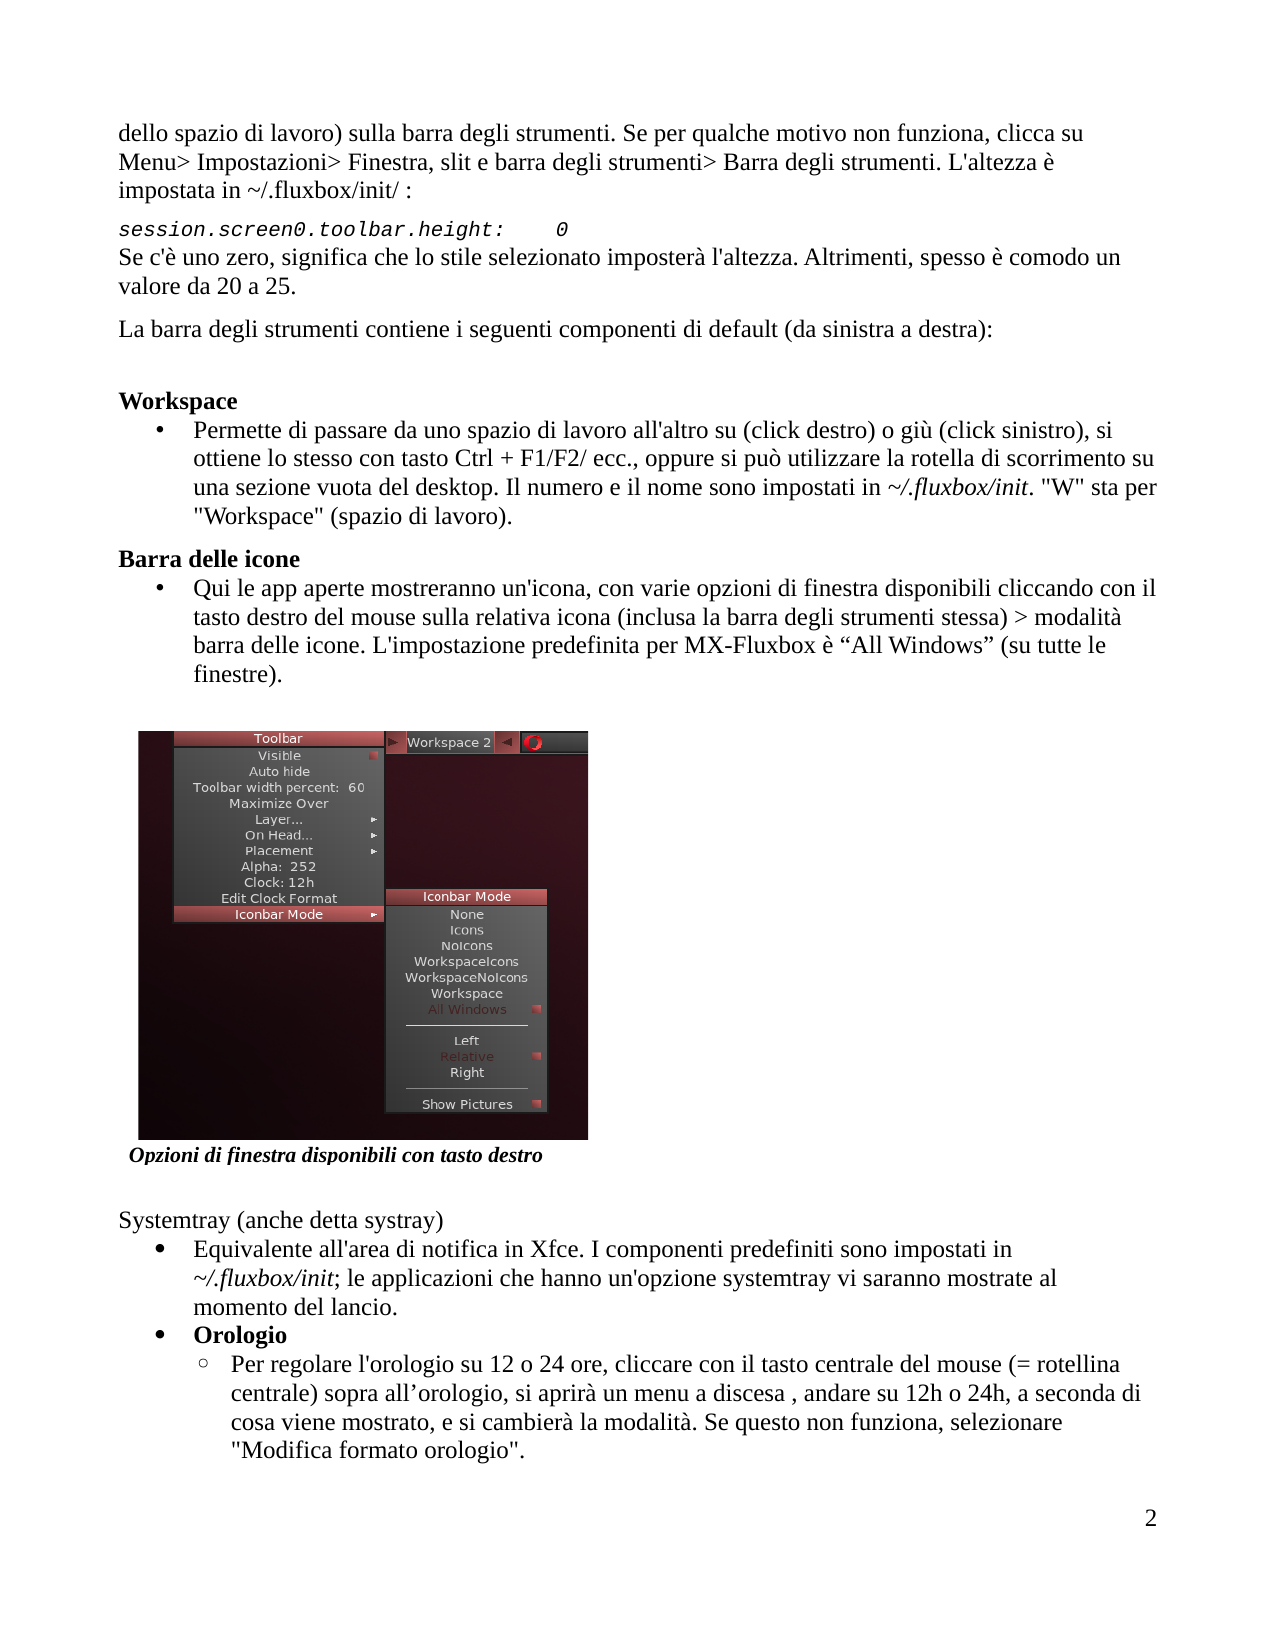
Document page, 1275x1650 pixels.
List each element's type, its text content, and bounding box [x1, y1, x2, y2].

list Equivalente all'area di notifica in Xfce. I componenti predefiniti sono impostati in ~/.fluxbox/init; le applicazioni che hanno un'opzione systemtray vi saranno mostrate al momento del lancio. [156, 1234, 1157, 1320]
list La barra degli strumenti contiene i seguenti componenti di default (da sinistra a destra): [118, 314, 1157, 343]
list Per regolare l'orologio su 12 o 24 ore, cliccare con il tasto centrale del mouse (= rotellina centrale) sopra all’orologio, si aprirà un menu a discesa , andare su 12h o 24h, a seconda di cosa viene mostrato, e si cambierà la modalità. Se questo non funziona, selezionare "Modifica formato orologio". [193, 1349, 1157, 1464]
list Se c'è uno zero, significa che lo stile selezionato imposterà l'altezza. Altrimenti, spesso è comodo un valore da 20 a 25. [118, 242, 1157, 300]
list Orologio [156, 1320, 1157, 1349]
list Permette di passare da uno spazio di lavoro all'altro su (click destro) o giù (click sinistro), si ottiene lo stesso con tasto Ctrl + F1/F2/ ecc., oppure si può utilizzare la rotella di scorrimento su una sezione vuota del desktop. Il numero e il nome sono impostati in ~/.fluxbox/init. "W" sta per "Workspace" (spazio di lavoro). [156, 415, 1157, 530]
text Systemtray (anche detta systray) [118, 1205, 1157, 1234]
list dello spazio di lavoro) sulla barra degli strumenti. Se per qualche motivo non funziona, clicca su Menu> Impostazioni> Finestra, slit e barra degli strumenti> Barra degli strumenti. L'altezza è impostata in ~/.fluxbox/init/ : [118, 118, 1157, 204]
list session.screen0.toolbar.height: 0 [118, 218, 1157, 242]
list Workspace [118, 386, 1157, 415]
list Barra delle icone [118, 544, 1157, 573]
picture [138, 731, 589, 1140]
list Qui le app aperte mostreranno un'icona, con varie opzioni di finestra disponibili cliccando con il tasto destro del mouse sulla relativa icona (inclusa la barra degli strumenti stessa) > modalità barra delle icone. L'impostazione predefinita per MX-Fluxbox è “All Windows” (su tutte le finestre). [156, 573, 1157, 688]
text Wopzioni Opzioni di finestra disponibili con tasto destro [129, 731, 598, 1165]
